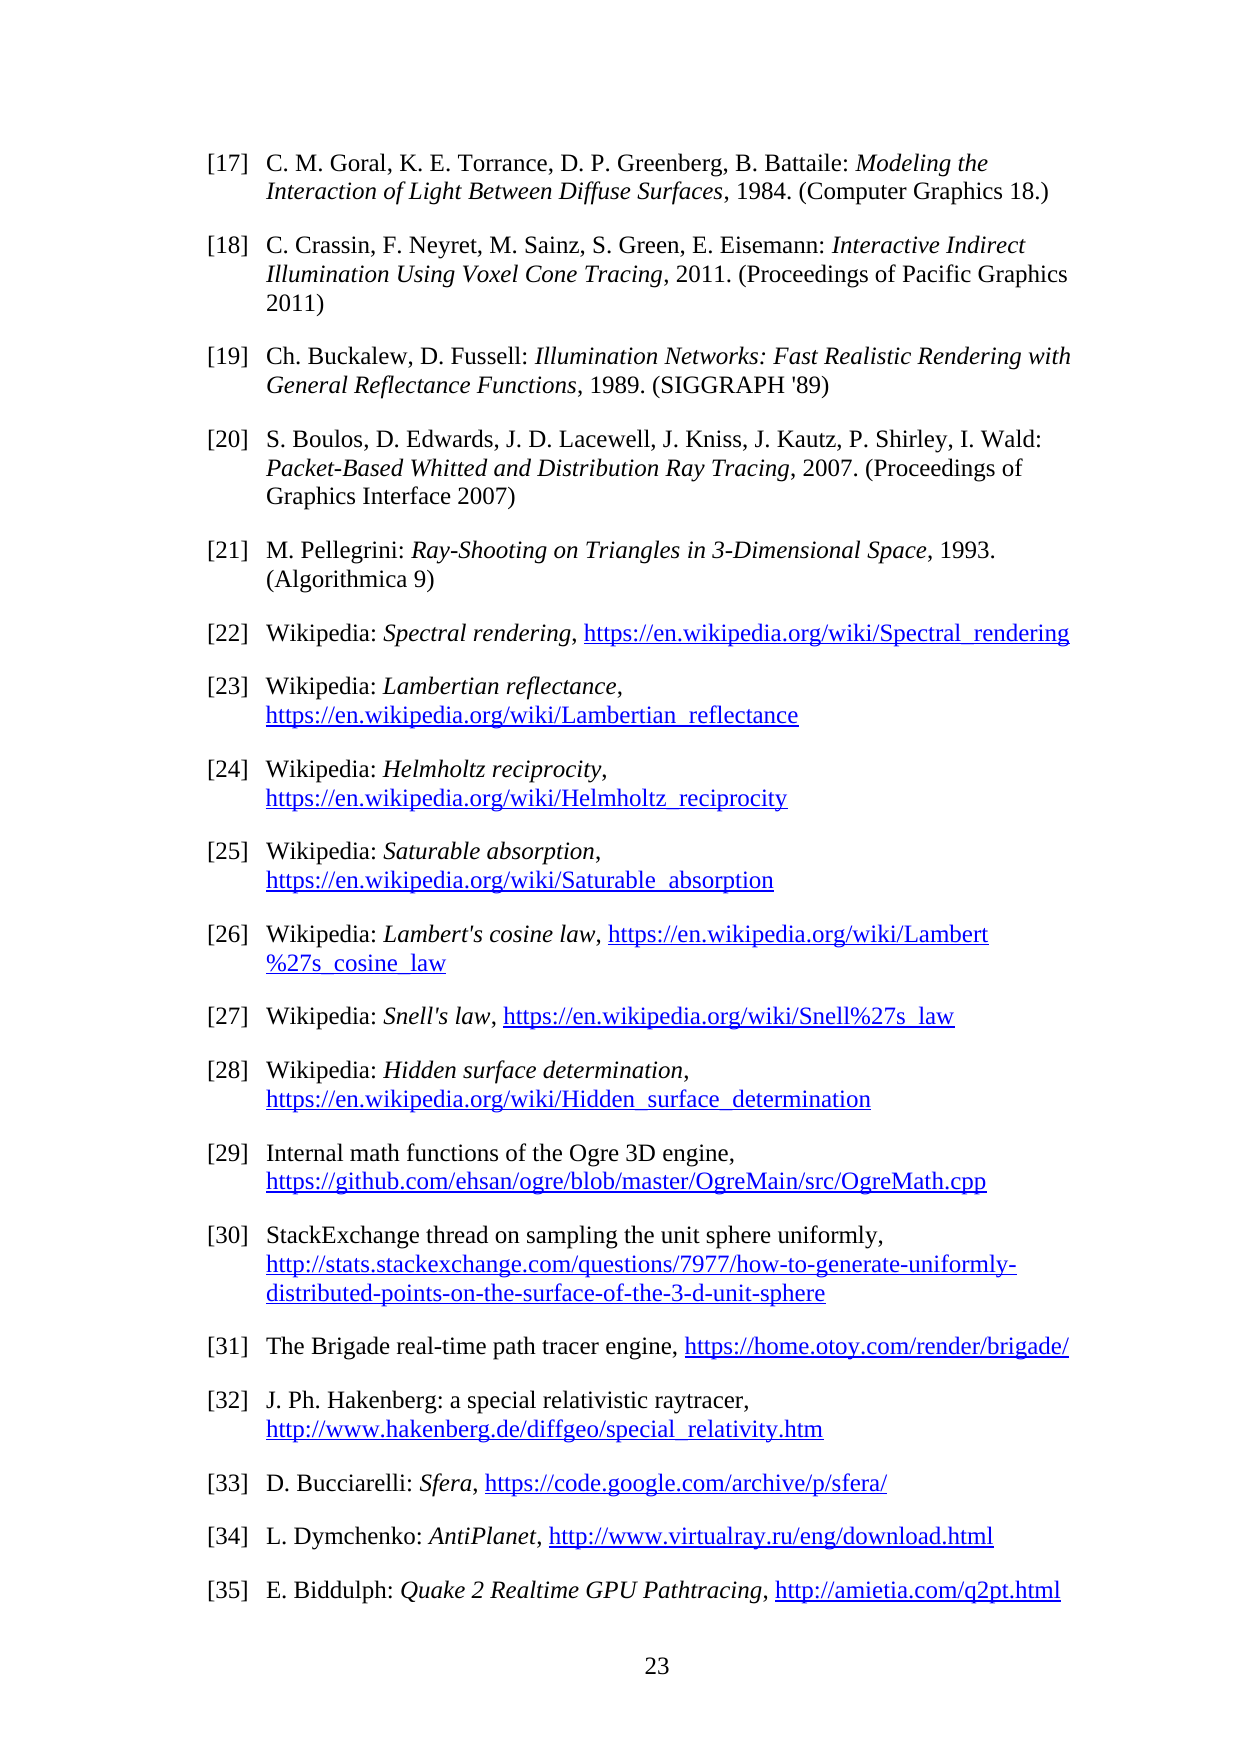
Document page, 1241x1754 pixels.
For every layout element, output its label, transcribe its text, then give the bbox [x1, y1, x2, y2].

list Wikipedia: Lambert's cosine law, https://en.wikipedia.org/wiki/Lambert%27s_cosine_law [207, 919, 1092, 976]
list StackExchange thread on sampling the unit sphere uniformly, http://stats.stackexchange.com/questions/7977/how-to-generate-uniformly-distributed-points-on-the-surface-of-the-3-d-unit-sphere [207, 1220, 1092, 1306]
list C. Crassin, F. Neyret, M. Sainz, S. Green, E. Eisemann: Interactive Indirect Illumination Using Voxel Cone Tracing, 2011. (Proceedings of Pacific Graphics 2011) [207, 230, 1092, 316]
list Wikipedia: Lambertian reflectance, https://en.wikipedia.org/wiki/Lambertian_reflectance [207, 671, 1092, 729]
list E. Biddulph: Quake 2 Realtime GPU Pathtracing, http://amietia.com/q2pt.html [207, 1575, 1092, 1604]
list J. Ph. Hakenberg: a special relativistic raytracer, http://www.hakenberg.de/diffgeo/special_relativity.htm [207, 1385, 1092, 1443]
list C. M. Goral, K. E. Torrance, D. P. Greenberg, B. Battaile: Modeling the Interaction of Light Between Diffuse Surfaces, 1984. (Computer Graphics 18.) [207, 148, 1092, 205]
list M. Pellegrini: Ray-Shooting on Triangles in 3-Dimensional Space, 1993. (Algorithmica 9) [207, 535, 1092, 593]
list Wikipedia: Saturable absorption, https://en.wikipedia.org/wiki/Saturable_absorption [207, 836, 1092, 894]
list Wikipedia: Spectral rendering, https://en.wikipedia.org/wiki/Spectral_rendering [207, 618, 1092, 646]
list Internal math functions of the Ogre 3D engine, https://github.com/ehsan/ogre/blob/master/OgreMain/src/OgreMath.cpp [207, 1138, 1092, 1195]
list Ch. Buckalew, D. Fussell: Illumination Networks: Fast Realistic Rendering with General Reflectance Functions, 1989. (SIGGRAPH '89) [207, 341, 1092, 399]
list Wikipedia: Snell's law, https://en.wikipedia.org/wiki/Snell%27s_law [207, 1001, 1092, 1030]
list S. Boulos, D. Edwards, J. D. Lacewell, J. Kniss, J. Kautz, P. Shirley, I. Wald: Packet-Based Whitted and Distribution Ray Tracing, 2007. (Proceedings of Graphics Interface 2007) [207, 424, 1092, 510]
list D. Bucciarelli: Sfera, https://code.google.com/archive/p/sfera/ [207, 1468, 1092, 1496]
list L. Dymchenko: AntiPlanet, http://www.virtualray.ru/eng/download.html [207, 1521, 1092, 1550]
list Wikipedia: Hidden surface determination, https://en.wikipedia.org/wiki/Hidden_surface_determination [207, 1055, 1092, 1113]
list Wikipedia: Helmholtz reciprocity, https://en.wikipedia.org/wiki/Helmholtz_reciprocity [207, 754, 1092, 811]
list The Brigade real-time path tracer engine, https://home.otoy.com/render/brigade/ [207, 1331, 1092, 1360]
